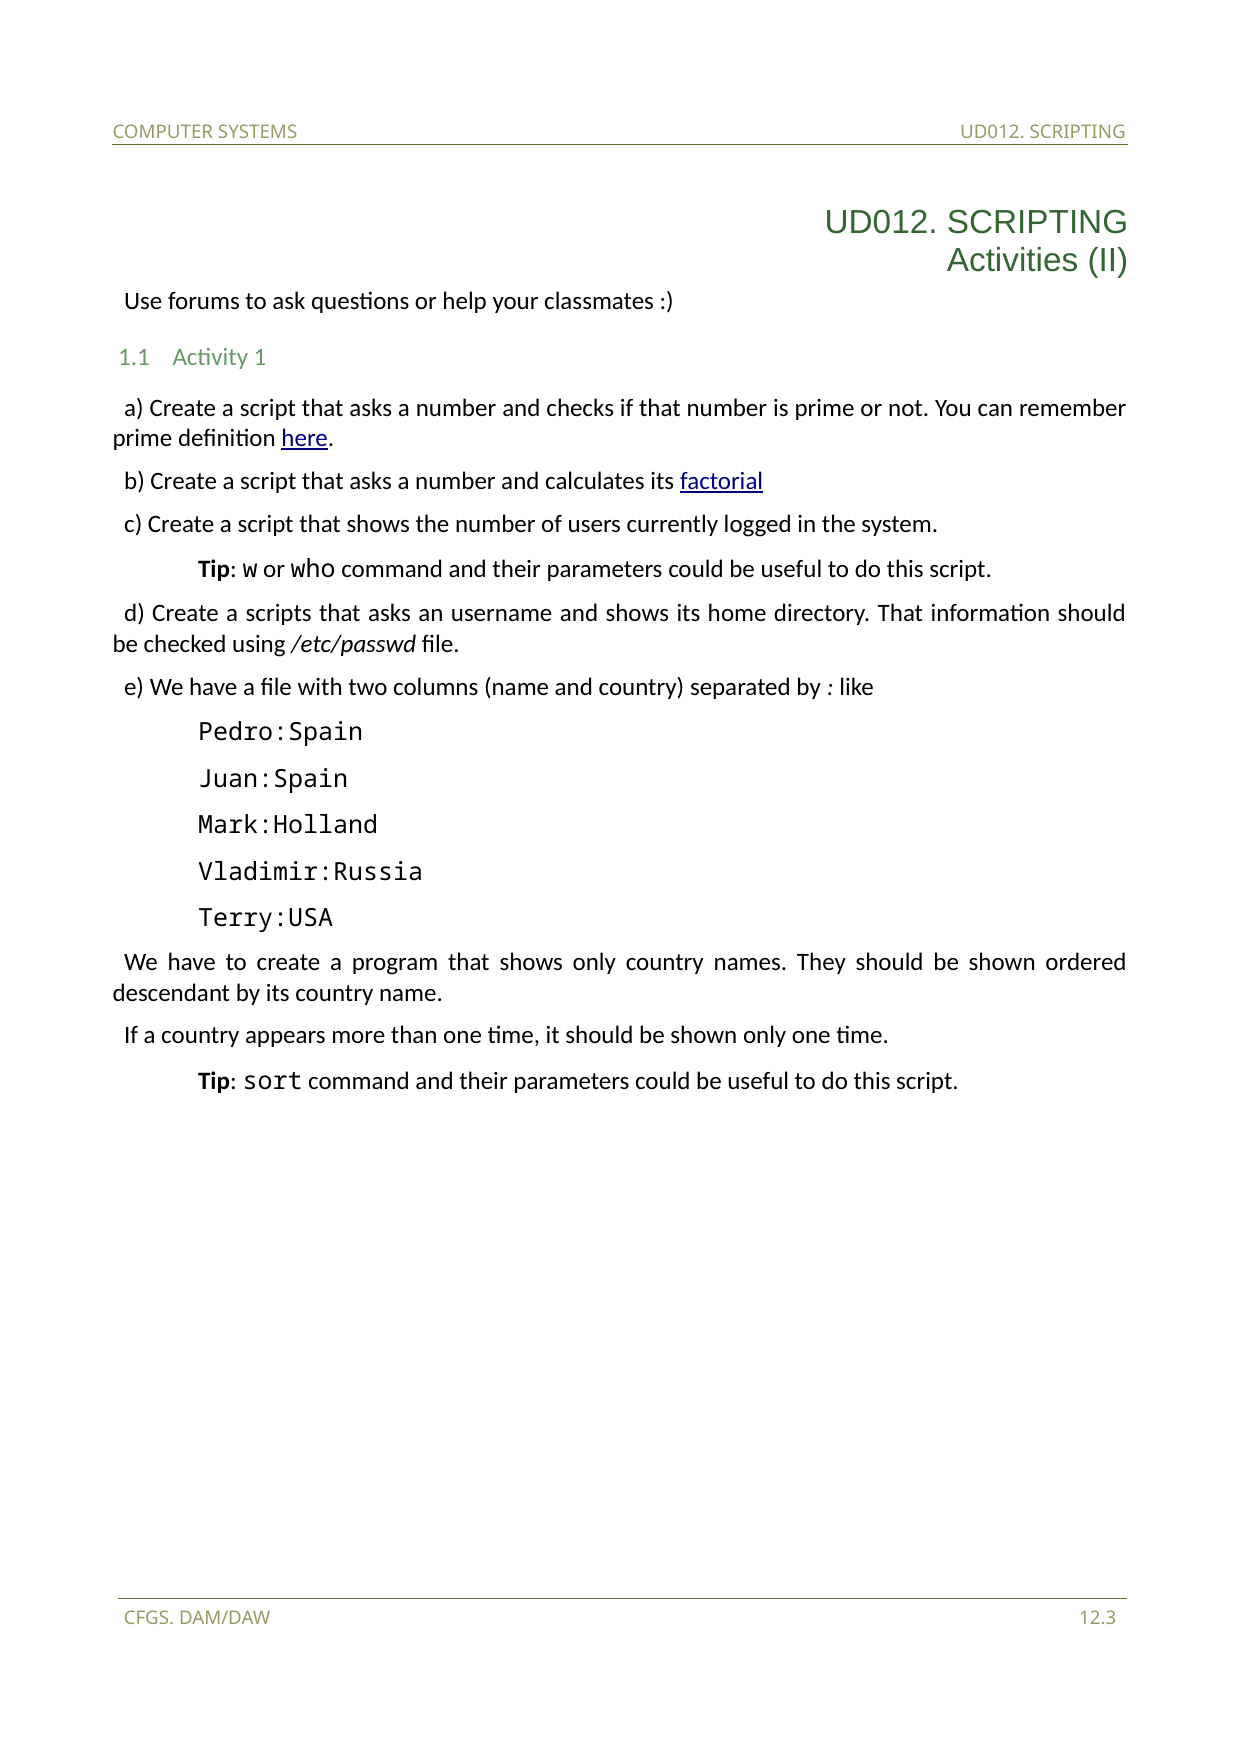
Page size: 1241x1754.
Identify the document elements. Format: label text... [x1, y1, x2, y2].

text a) Create a script that asks a number and checks if that number is prime or not. You can remember prime definition here. [112, 392, 1128, 453]
text Tip: sort command and their parameters could be useful to do this script. [186, 1063, 1128, 1097]
text Vladimir:Russia [186, 853, 1128, 887]
text Activities (II) [112, 240, 1128, 279]
text Juan:Spain [186, 760, 1128, 794]
text e) We have a file with two columns (name and country) separated by : like [112, 671, 1128, 702]
text c) Create a script that shows the number of users currently logged in the system. [112, 508, 1128, 539]
text b) Create a script that asks a number and calculates its factorial [112, 465, 1128, 496]
text Use forums to ask questions or help your classmates :) [112, 285, 1128, 315]
text Terry:USA [186, 900, 1128, 934]
text Pedro:Spain [186, 714, 1128, 748]
text Tip: w or who command and their parameters could be useful to do this script. [186, 551, 1128, 585]
text d) Create a scripts that asks an username and shows its home directory. That information should be checked using /etc/passwd file. [112, 598, 1128, 659]
text Mark:Holland [186, 807, 1128, 841]
text If a country appears more than one time, it should be shown only one time. [112, 1020, 1128, 1050]
text We have to create a program that shows only country names. They should be shown ordered descendant by its country name. [112, 946, 1128, 1007]
subtitle Activity 1 [112, 341, 1128, 371]
text UD012. Scripting [112, 202, 1128, 240]
